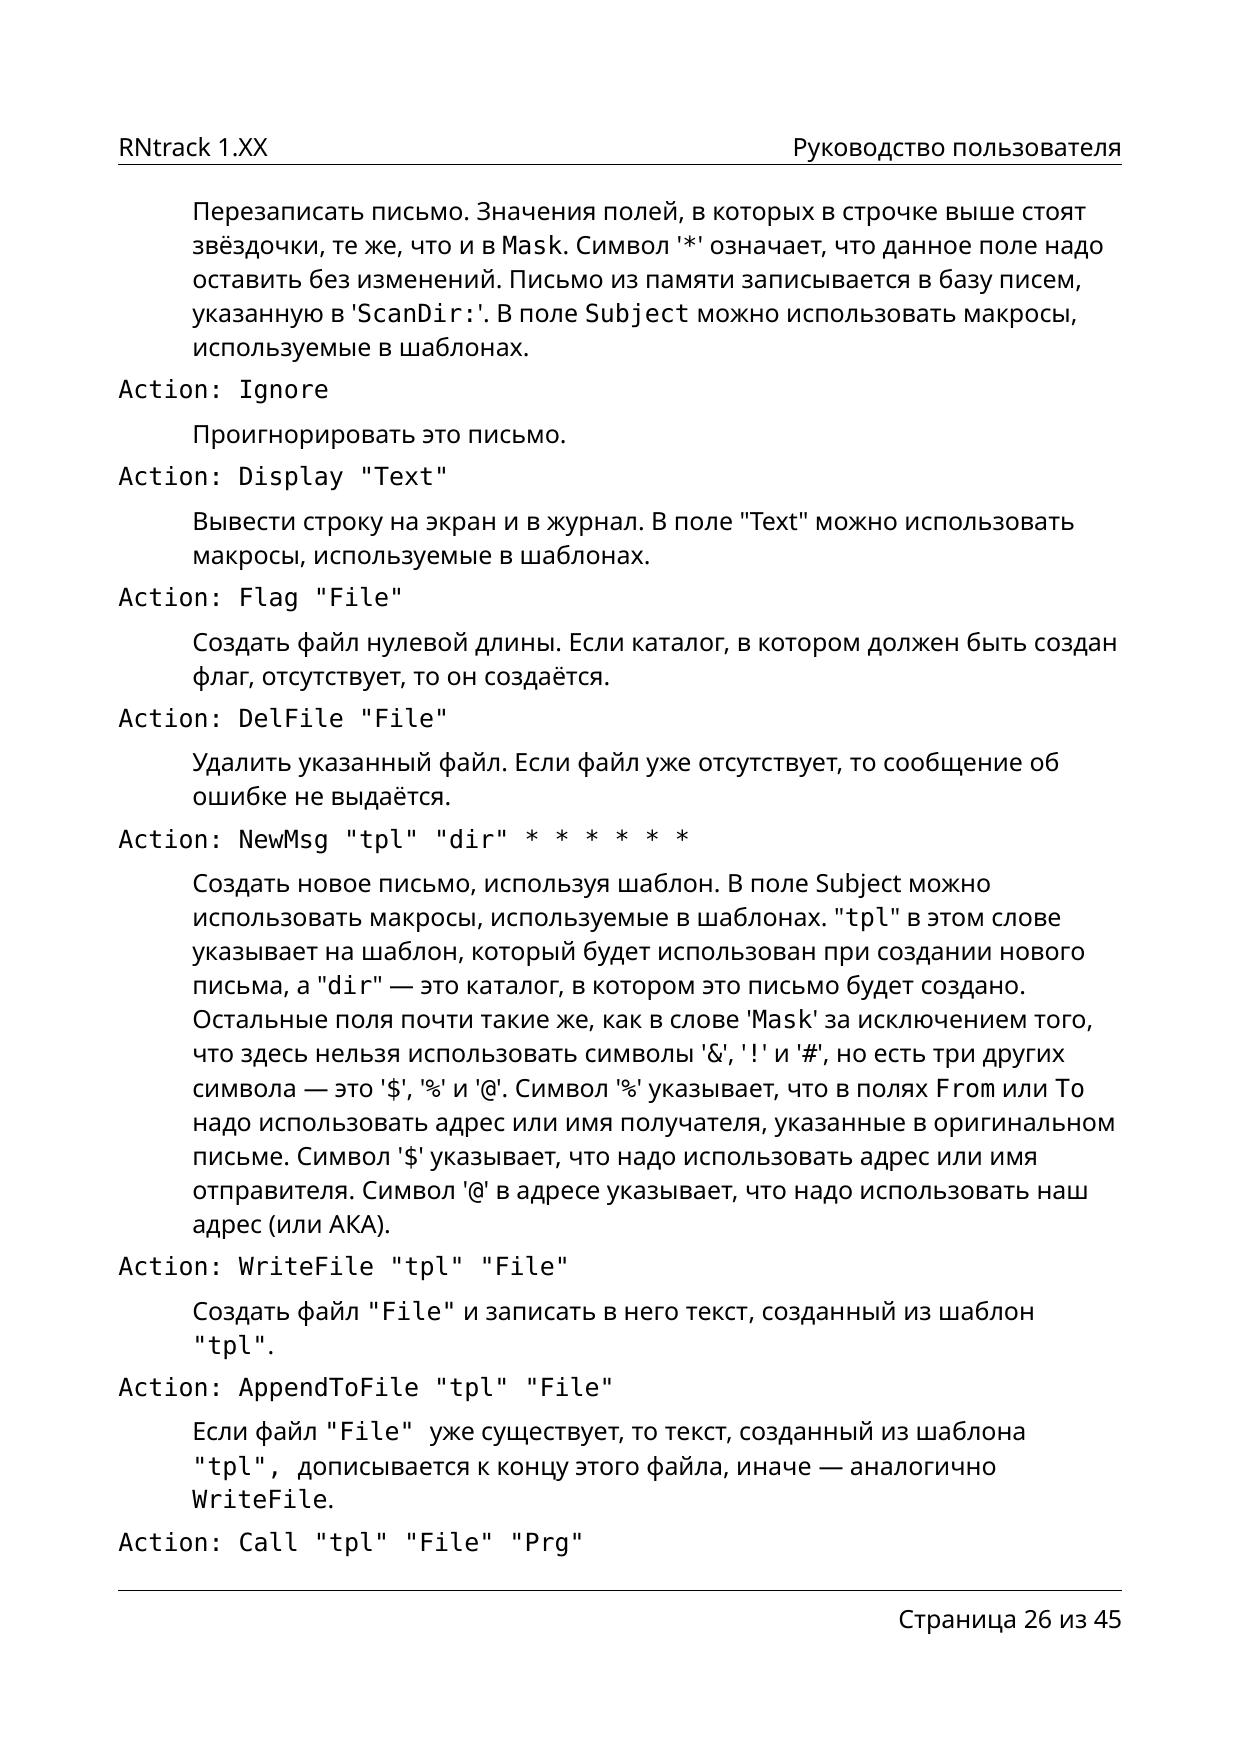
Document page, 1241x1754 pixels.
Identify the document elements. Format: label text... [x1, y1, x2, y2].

text Создать файл нулевой длины. Если каталог, в котором должен быть создан флаг, отсутствует, то он создаётся. [192, 624, 1122, 692]
text Action: Display "Text" [118, 462, 1122, 492]
text Action: Call "tpl" "File" "Prg" [118, 1528, 1122, 1557]
text Создать файл "File" и записать в него текст, созданный из шаблон "tpl". [192, 1293, 1122, 1361]
text Action: Ignore [118, 376, 1122, 405]
text Перезаписать письмо. Значения полей, в которых в строчке выше стоят звёздочки, те же, что и в Mask. Символ '*' означает, что данное поле надо оставить без изменений. Письмо из памяти записывается в базу писем, указанную в 'ScanDir:'. В поле Subject можно использовать макросы, используемые в шаблонах. [192, 193, 1122, 364]
text Action: DelFile "File" [118, 704, 1122, 733]
text Проигнорировать это письмо. [192, 417, 1122, 451]
text Удалить указанный файл. Если файл уже отсутствует, то сообщение об ошибке не выдаётся. [192, 745, 1122, 813]
text Если файл "File" уже существует, то текст, созданный из шаблона "tpl", дописывается к концу этого файла, иначе — аналогично WriteFile. [192, 1414, 1122, 1516]
text Action: Flag "File" [118, 583, 1122, 612]
text Action: NewMsg "tpl" "dir" * * * * * * [118, 825, 1122, 854]
text Вывести строку на экран и в журнал. В поле "Text" можно использовать макросы, используемые в шаблонах. [192, 503, 1122, 571]
text Создать новое письмо, используя шаблон. В поле Subject можно использовать макросы, используемые в шаблонах. "tpl" в этом слове указывает на шаблон, который будет использован при создании нового письма, а "dir" — это каталог, в котором это письмо будет создано. Остальные поля почти такие же, как в слове 'Mask' за исключением того, что здесь нельзя использовать символы '&', '!' и '#', но есть три других символа — это '$', '%' и '@'. Символ '%' указывает, что в полях From или To надо использовать адрес или имя получателя, указанные в оригинальном письме. Символ '$' указывает, что надо использовать адрес или имя отправителя. Символ '@' в адресе указывает, что надо использовать наш адрес (или АКА). [192, 866, 1122, 1241]
text Action: AppendToFile "tpl" "File" [118, 1373, 1122, 1402]
text Action: WriteFile "tpl" "File" [118, 1252, 1122, 1281]
